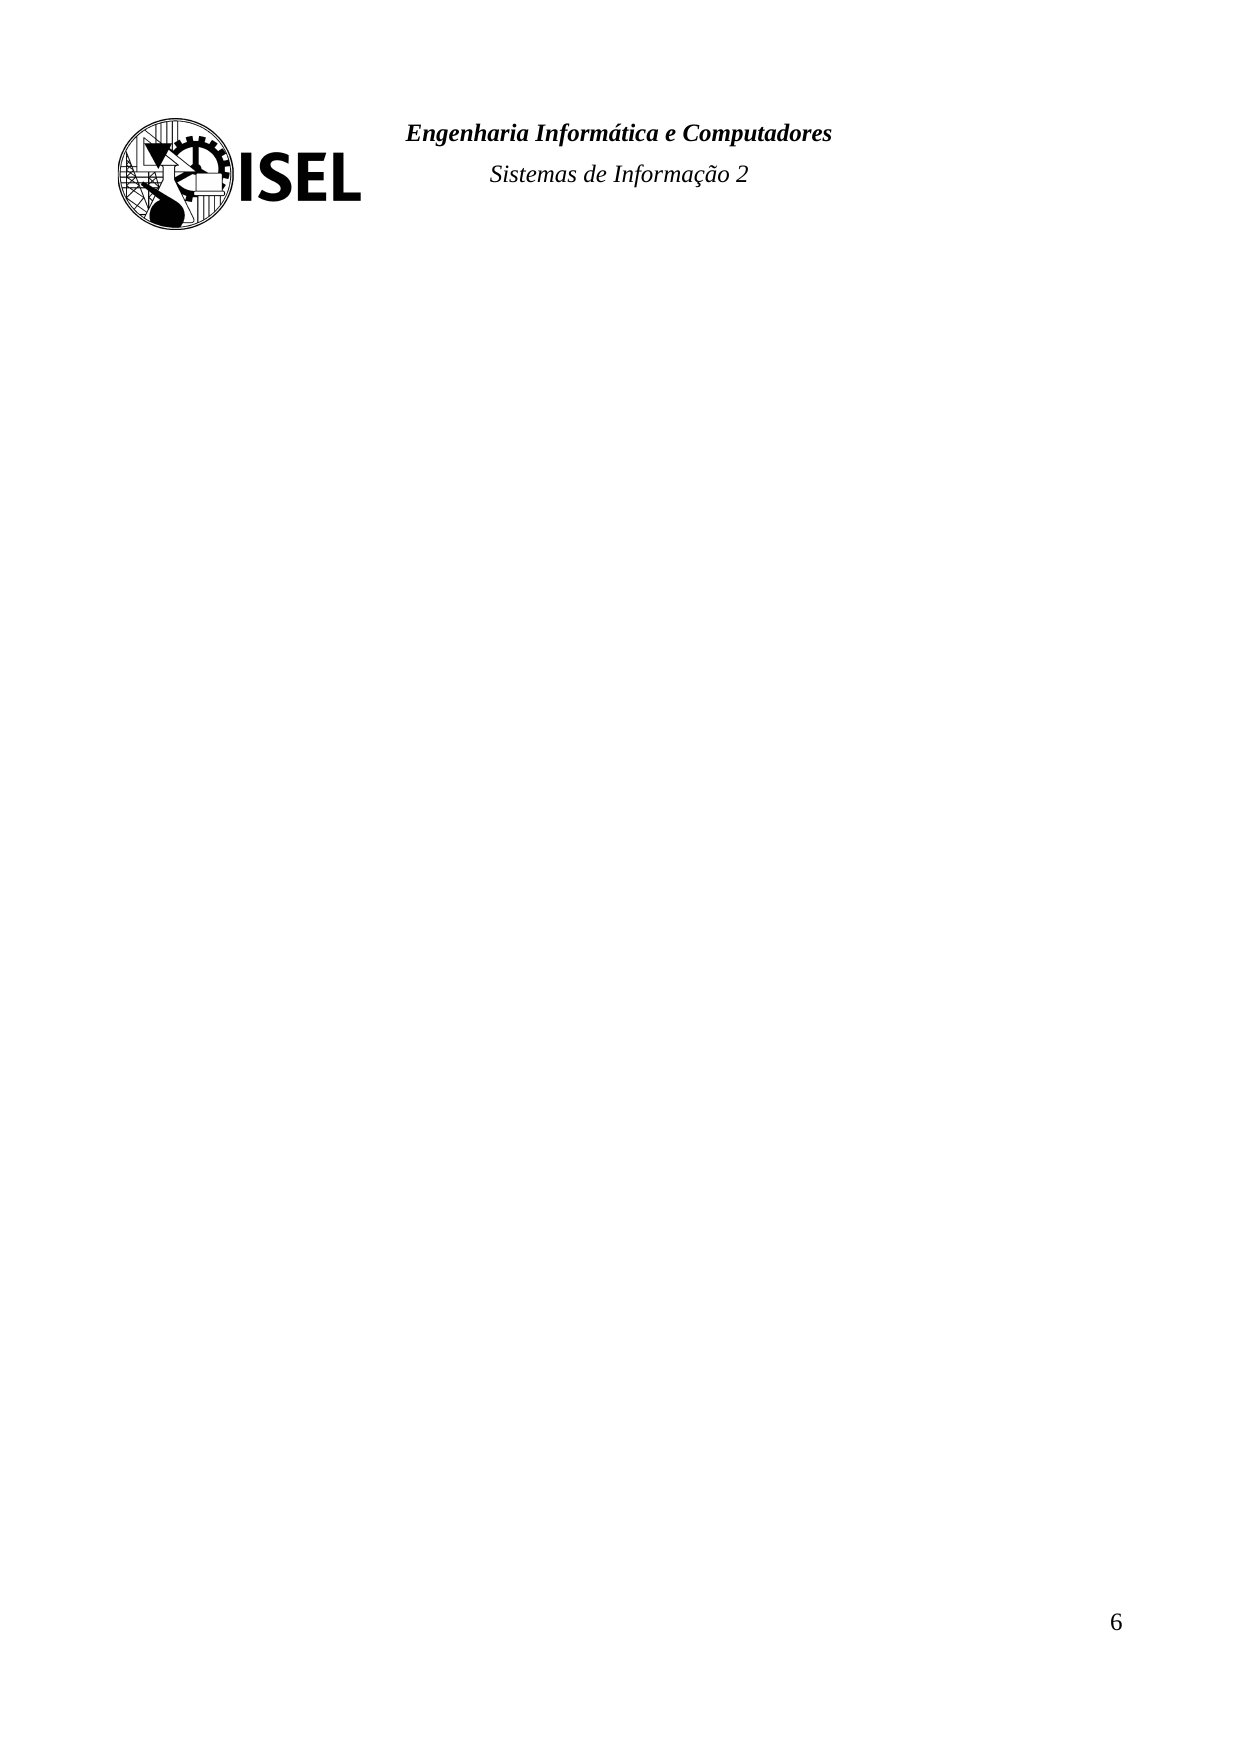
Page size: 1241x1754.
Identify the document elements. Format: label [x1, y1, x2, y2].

picture [117, 118, 365, 230]
